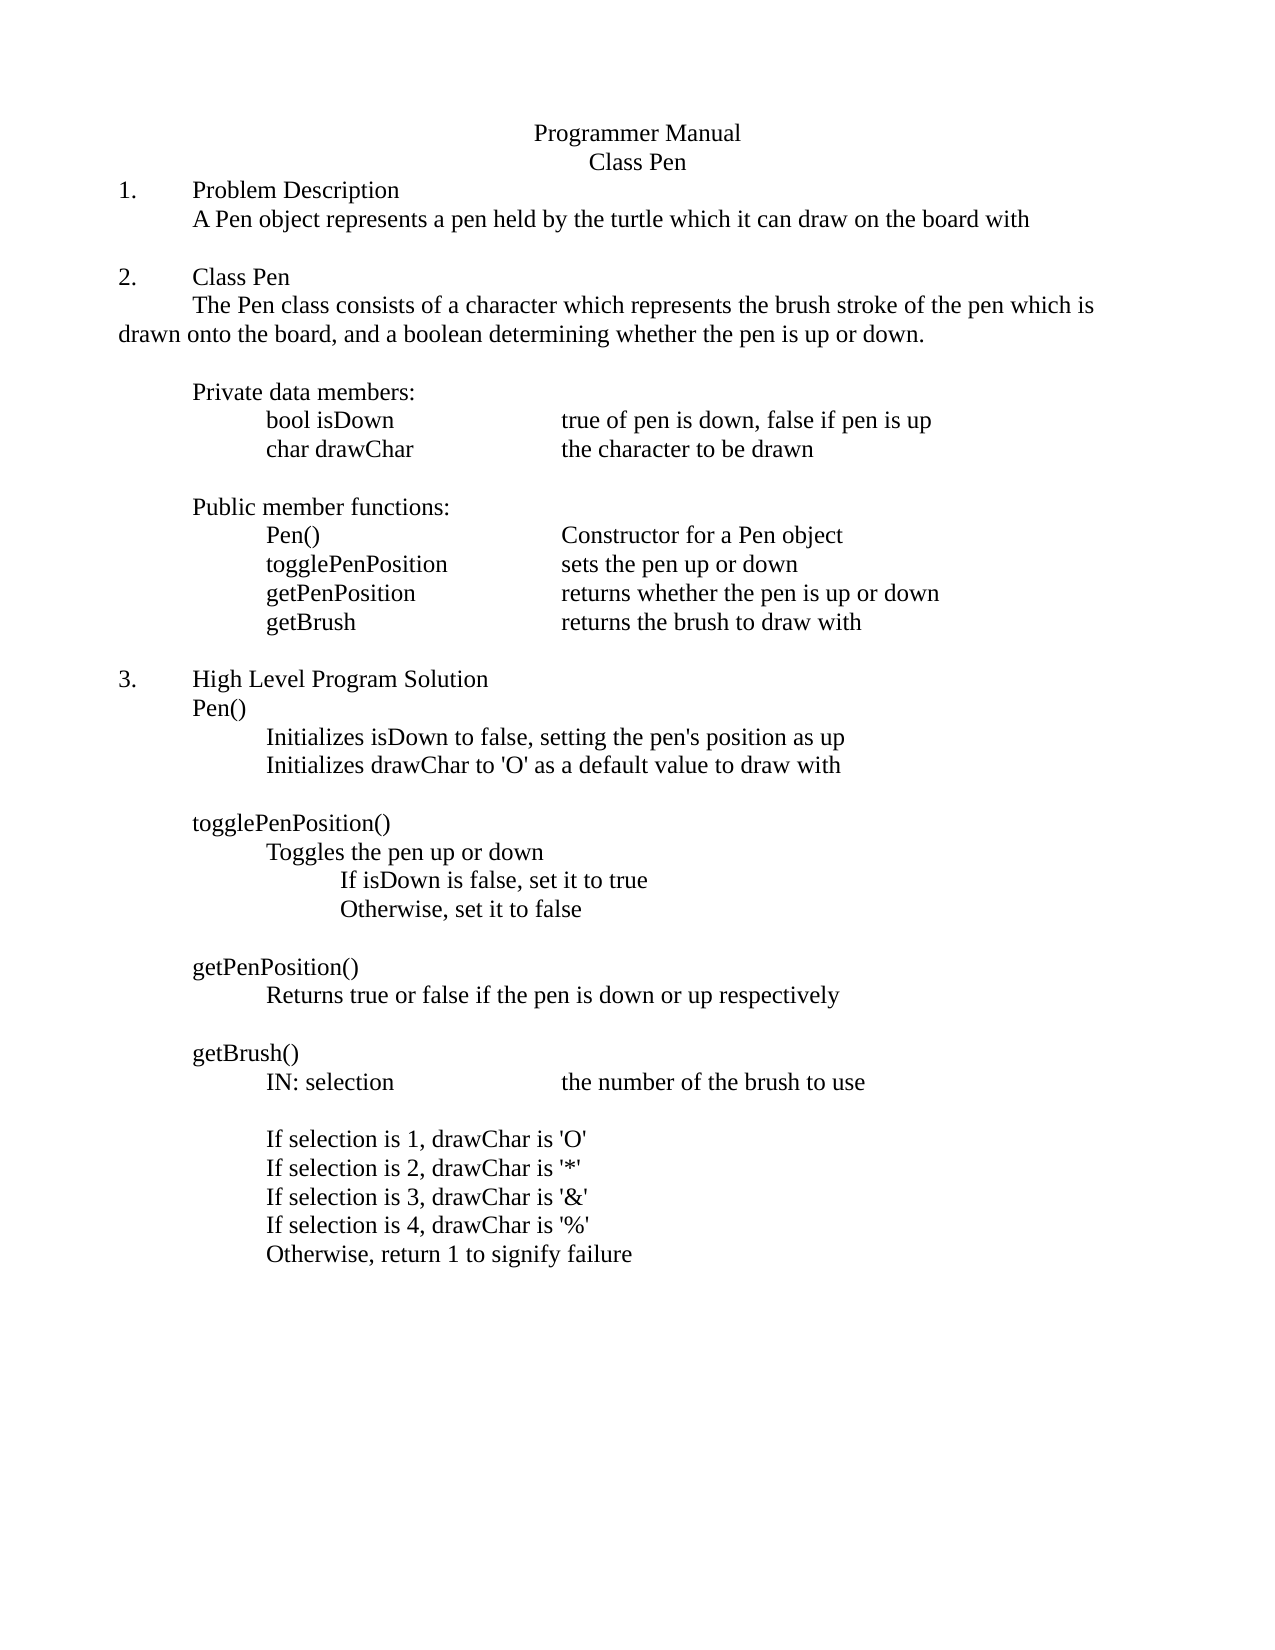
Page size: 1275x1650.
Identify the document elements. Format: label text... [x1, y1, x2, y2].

text If selection is 1, drawChar is 'O' [118, 1124, 1157, 1153]
text Programmer Manual [118, 118, 1157, 147]
text Pen() [118, 693, 1157, 722]
text A Pen object represents a pen held by the turtle which it can draw on the board with [118, 204, 1157, 233]
text togglePenPosition() [118, 808, 1157, 837]
text Class Pen [118, 147, 1157, 176]
text 2. Class Pen [118, 262, 1157, 291]
text The Pen class consists of a character which represents the brush stroke of the pen which is drawn onto the board, and a boolean determining whether the pen is up or down. [118, 291, 1157, 348]
text If selection is 3, drawChar is '&' [118, 1182, 1157, 1211]
text Initializes isDown to false, setting the pen's position as up [118, 722, 1157, 751]
text IN: selection the number of the brush to use [118, 1067, 1157, 1096]
text Otherwise, return 1 to signify failure [118, 1239, 1157, 1268]
text getBrush() [118, 1038, 1157, 1067]
text char drawChar the character to be drawn [118, 434, 1157, 463]
text Private data members: [118, 377, 1157, 406]
text 3. High Level Program Solution [118, 664, 1157, 693]
text getPenPosition returns whether the pen is up or down [118, 578, 1157, 607]
text If isDown is false, set it to true [118, 866, 1157, 894]
text Toggles the pen up or down [118, 837, 1157, 866]
text Returns true or false if the pen is down or up respectively [118, 981, 1157, 1009]
text Initializes drawChar to 'O' as a default value to draw with [118, 751, 1157, 779]
text 1. Problem Description [118, 176, 1157, 204]
text Pen() Constructor for a Pen object [118, 521, 1157, 549]
text getPenPosition() [118, 952, 1157, 981]
text getBrush returns the brush to draw with [118, 607, 1157, 636]
text bool isDown true of pen is down, false if pen is up [118, 406, 1157, 434]
text If selection is 2, drawChar is '*' [118, 1153, 1157, 1182]
text Public member functions: [118, 492, 1157, 521]
text If selection is 4, drawChar is '%' [118, 1211, 1157, 1239]
text Otherwise, set it to false [118, 894, 1157, 923]
text togglePenPosition sets the pen up or down [118, 549, 1157, 578]
